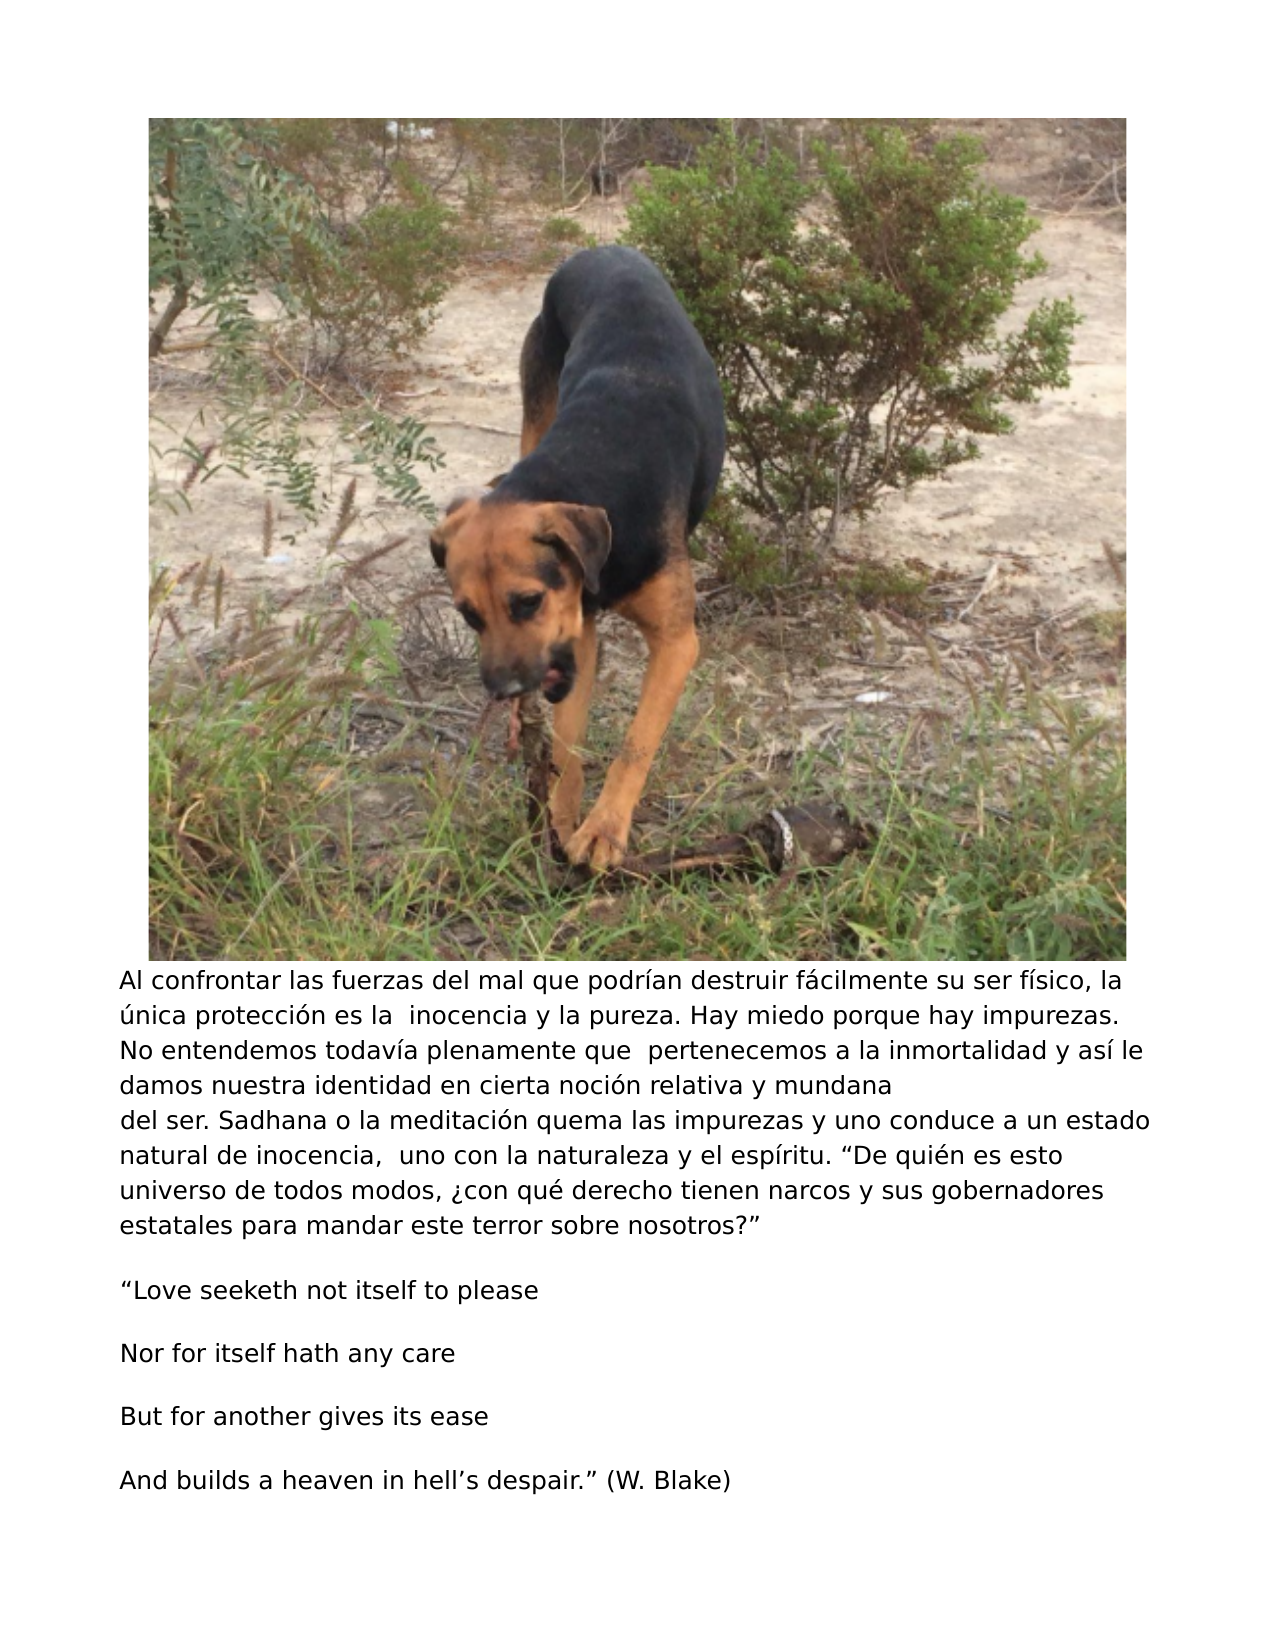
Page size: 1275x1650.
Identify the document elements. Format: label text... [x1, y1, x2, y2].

text del ser. Sadhana o la meditación quema las impurezas y uno conduce a un estado natural de inocencia, uno con la naturaleza y el espíritu. “De quién es esto universo de todos modos, ¿con qué derecho tienen narcos y sus gobernadores estatales para mandar este terror sobre nosotros?” [119, 1107, 1154, 1241]
text “Love seeketh not itself to please [120, 1276, 1157, 1305]
text And builds a heaven in hell’s despair.” (W. Blake) [119, 1466, 1157, 1495]
text Nor for itself hath any care [119, 1339, 1157, 1368]
text But for another gives its ease [119, 1403, 1157, 1432]
picture [148, 118, 1127, 961]
text Al confrontar las fuerzas del mal que podrían destruir fácilmente su ser físico, la única protección es la inocencia y la pureza. Hay miedo porque hay impurezas. No entendemos todavía plenamente que pertenecemos a la inmortalidad y así le damos nuestra identidad en cierta noción relativa y mundana [119, 967, 1152, 1101]
